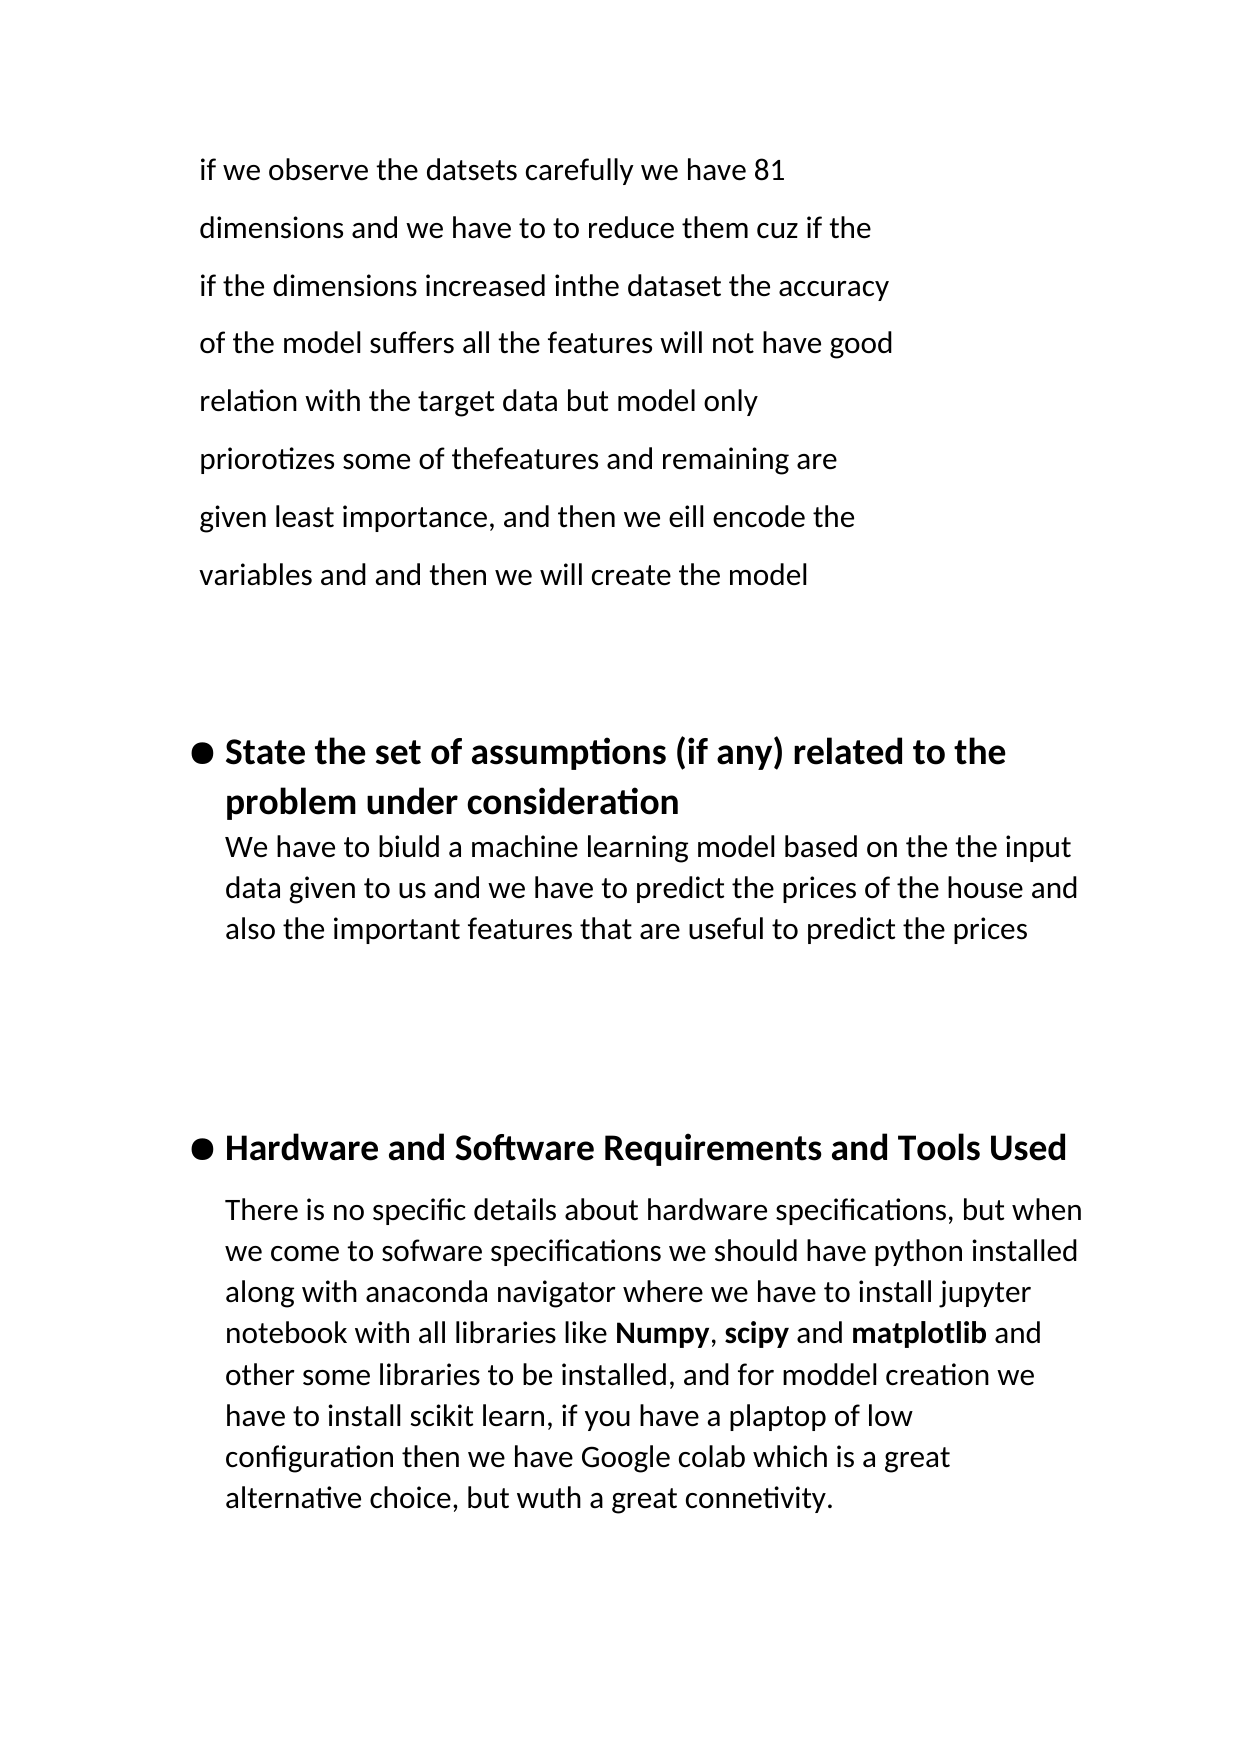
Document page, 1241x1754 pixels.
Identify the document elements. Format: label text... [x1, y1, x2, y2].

text variables and and then we will create the model [150, 555, 1090, 593]
text dimensions and we have to to reduce them cuz if the [150, 208, 1090, 246]
list Hardware and Software Requirements and Tools Used [187, 1124, 1090, 1170]
text There is no specific details about hardware specifications, but when we come to sofware specifications we should have python installed along with anaconda navigator where we have to install jupyter notebook with all libraries like Numpy, scipy and matplotlib and other some libraries to be installed, and for moddel creation we have to install scikit learn, if you have a plaptop of low configuration then we have Google colab which is a great alternative choice, but wuth a great connetivity. [225, 1190, 1090, 1516]
text of the model suffers all the features will not have good [150, 323, 1090, 362]
text if the dimensions increased inthe dataset the accuracy [150, 266, 1090, 304]
text relation with the target data but model only [150, 381, 1090, 419]
list State the set of assumptions (if any) related to the problem under consideration [187, 728, 1090, 823]
text given least importance, and then we eill encode the [150, 497, 1090, 535]
list We have to biuld a machine learning model based on the the input data given to us and we have to predict the prices of the house and also the important features that are useful to predict the prices [187, 827, 1090, 947]
text priorotizes some of thefeatures and remaining are [150, 439, 1090, 477]
text if we observe the datsets carefully we have 81 [150, 150, 1090, 188]
